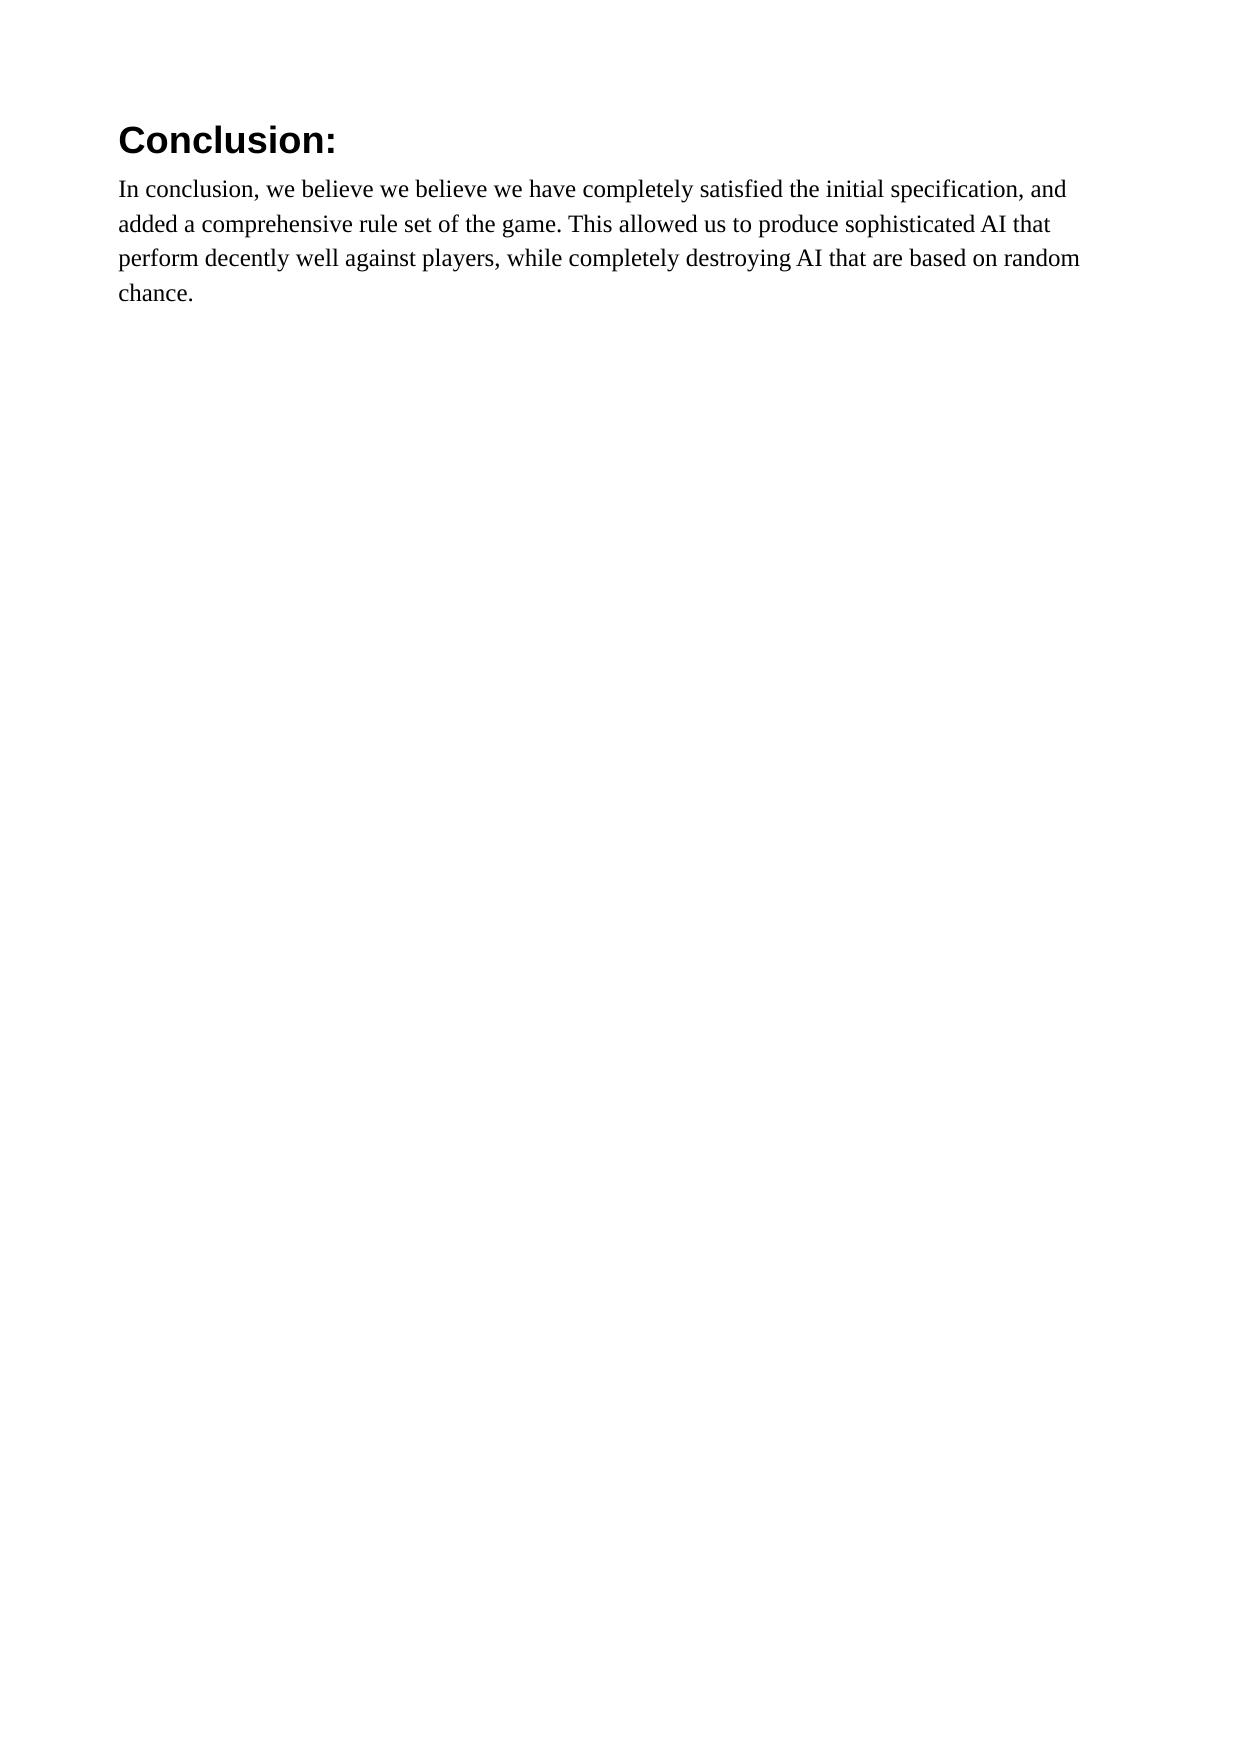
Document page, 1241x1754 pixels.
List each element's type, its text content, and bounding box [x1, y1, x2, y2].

subtitle Conclusion: [118, 118, 1122, 162]
text In conclusion, we believe we believe we have completely satisfied the initial specification, and added a comprehensive rule set of the game. This allowed us to produce sophisticated AI that perform decently well against players, while completely destroying AI that are based on random chance. [118, 174, 1122, 306]
